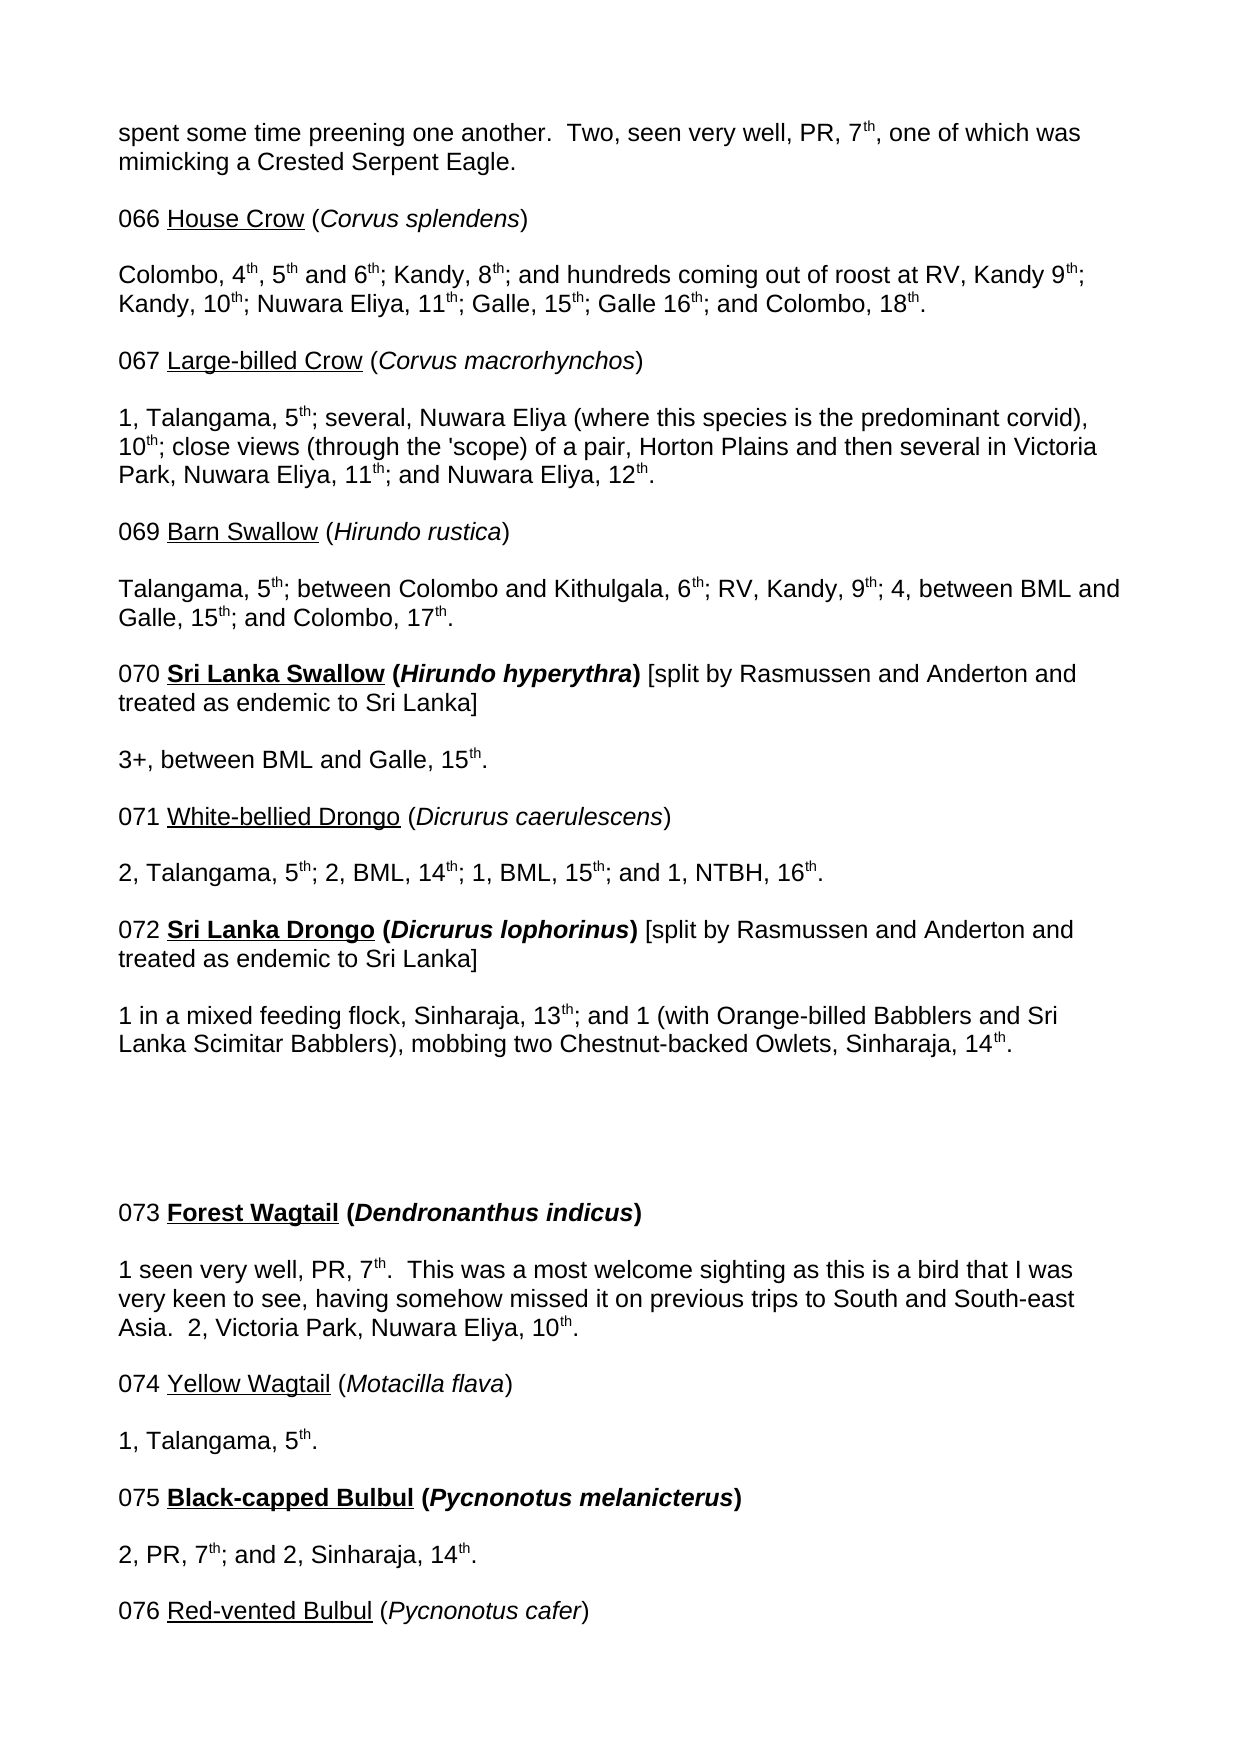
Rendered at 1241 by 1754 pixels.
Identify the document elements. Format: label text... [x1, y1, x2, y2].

text 1, Talangama, 5th; several, Nuwara Eliya (where this species is the predominant corvid), 10th; close views (through the 'scope) of a pair, Horton Plains and then several in Victoria Park, Nuwara Eliya, 11th; and Nuwara Eliya, 12th. [118, 403, 1122, 489]
text 071 White-bellied Drongo (Dicrurus caerulescens) [118, 802, 1122, 830]
text Talangama, 5th; between Colombo and Kithulgala, 6th; RV, Kandy, 9th; 4, between BML and Galle, 15th; and Colombo, 17th. [118, 574, 1122, 631]
text 2, PR, 7th; and 2, Sinharaja, 14th. [118, 1539, 1122, 1568]
text 1 in a mixed feeding flock, Sinharaja, 13th; and 1 (with Orange-billed Babblers and Sri Lanka Scimitar Babblers), mobbing two Chestnut-backed Owlets, Sinharaja, 14th. [118, 1001, 1122, 1058]
text 066 House Crow (Corvus splendens) [118, 204, 1122, 232]
text 074 Yellow Wagtail (Motacilla flava) [118, 1369, 1122, 1398]
text Colombo, 4th, 5th and 6th; Kandy, 8th; and hundreds coming out of roost at RV, Kandy 9th; Kandy, 10th; Nuwara Eliya, 11th; Galle, 15th; Galle 16th; and Colombo, 18th. [118, 260, 1122, 318]
text spent some time preening one another. Two, seen very well, PR, 7th, one of which was mimicking a Crested Serpent Eagle. [118, 118, 1122, 176]
text 1, Talangama, 5th. [118, 1426, 1122, 1455]
text 070 Sri Lanka Swallow (Hirundo hyperythra) [split by Rasmussen and Anderton and treated as endemic to Sri Lanka] [118, 659, 1122, 717]
text 069 Barn Swallow (Hirundo rustica) [118, 517, 1122, 546]
text 075 Black-capped Bulbul (Pycnonotus melanicterus) [118, 1483, 1122, 1512]
text 067 Large-billed Crow (Corvus macrorhynchos) [118, 346, 1122, 375]
text 073 Forest Wagtail (Dendronanthus indicus) [118, 1198, 1122, 1227]
text 3+, between BML and Galle, 15th. [118, 745, 1122, 773]
text 1 seen very well, PR, 7th. This was a most welcome sighting as this is a bird that I was very keen to see, having somehow missed it on previous trips to South and South-east Asia. 2, Victoria Park, Nuwara Eliya, 10th. [118, 1255, 1122, 1341]
text 076 Red-vented Bulbul (Pycnonotus cafer) [118, 1596, 1122, 1625]
text 072 Sri Lanka Drongo (Dicrurus lophorinus) [split by Rasmussen and Anderton and treated as endemic to Sri Lanka] [118, 915, 1122, 973]
text 2, Talangama, 5th; 2, BML, 14th; 1, BML, 15th; and 1, NTBH, 16th. [118, 858, 1122, 887]
